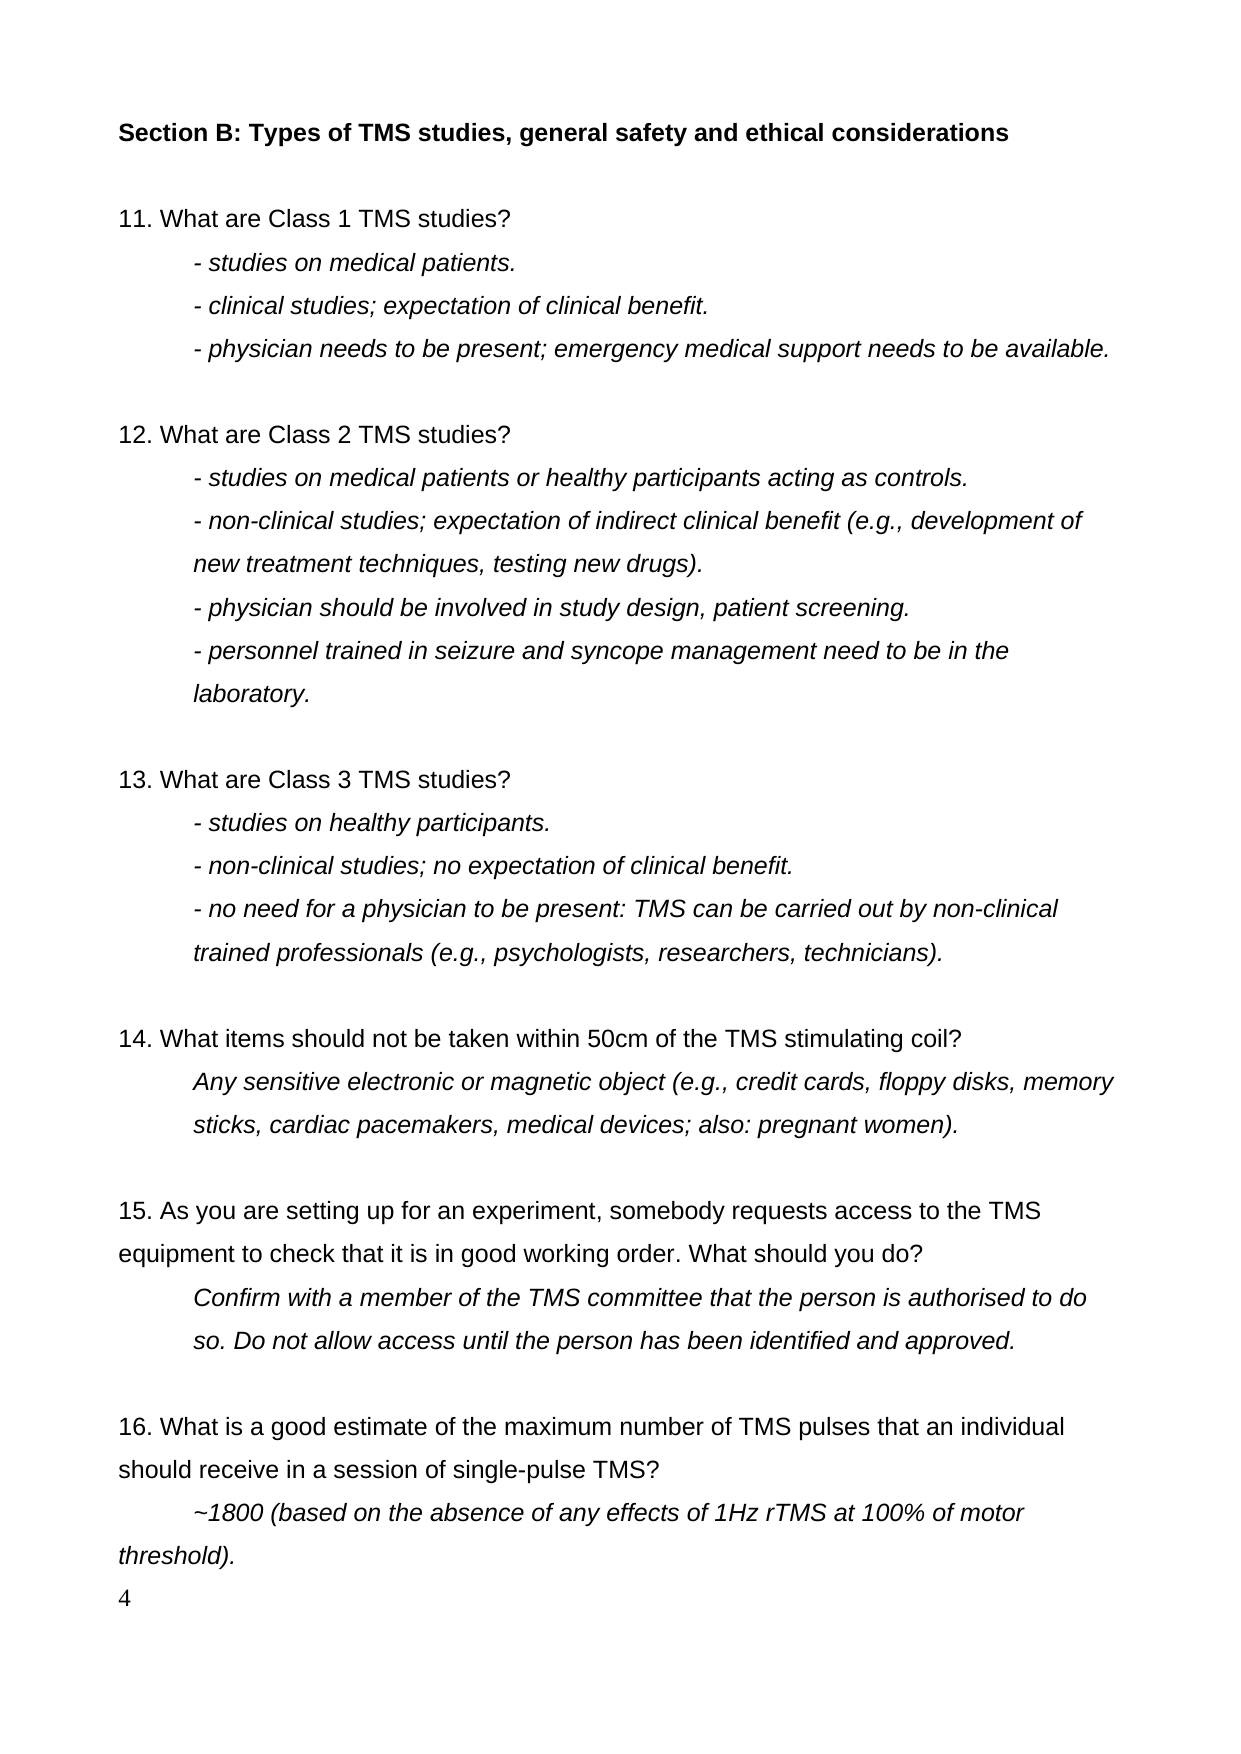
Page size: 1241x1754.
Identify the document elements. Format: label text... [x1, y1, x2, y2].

text - personnel trained in seizure and syncope management need to be in the laboratory. [193, 636, 1122, 707]
text - studies on healthy participants. [118, 808, 1122, 837]
text - physician needs to be present; emergency medical support needs to be available. [193, 334, 1122, 362]
text - studies on medical patients or healthy participants acting as controls. [118, 463, 1122, 492]
text - clinical studies; expectation of clinical benefit. [118, 291, 1122, 319]
text Section B: Types of TMS studies, general safety and ethical considerations [118, 118, 1122, 147]
text Any sensitive electronic or magnetic object (e.g., credit cards, floppy disks, memory sticks, cardiac pacemakers, medical devices; also: pregnant women). [193, 1067, 1122, 1139]
text - physician should be involved in study design, patient screening. [193, 592, 1122, 621]
text 13. What are Class 3 TMS studies? [118, 765, 1122, 794]
text 15. As you are setting up for an experiment, somebody requests access to the TMS equipment to check that it is in good working order. What should you do? [118, 1196, 1122, 1268]
text 14. What items should not be taken within 50cm of the TMS stimulating coil? [118, 1024, 1122, 1052]
text 12. What are Class 2 TMS studies? [118, 420, 1122, 449]
text - non-clinical studies; no expectation of clinical benefit. [118, 851, 1122, 880]
text Confirm with a member of the TMS committee that the person is authorised to do so. Do not allow access until the person has been identified and approved. [193, 1282, 1122, 1354]
text 16. What is a good estimate of the maximum number of TMS pulses that an individual should receive in a session of single-pulse TMS? [118, 1412, 1122, 1484]
text 11. What are Class 1 TMS studies? [118, 204, 1122, 233]
text ~1800 (based on the absence of any effects of 1Hz rTMS at 100% of motor threshold). [118, 1498, 1122, 1570]
text - non-clinical studies; expectation of indirect clinical benefit (e.g., development of new treatment techniques, testing new drugs). [193, 506, 1122, 578]
text - studies on medical patients. [118, 247, 1122, 276]
text - no need for a physician to be present: TMS can be carried out by non-clinical trained professionals (e.g., psychologists, researchers, technicians). [193, 894, 1122, 966]
